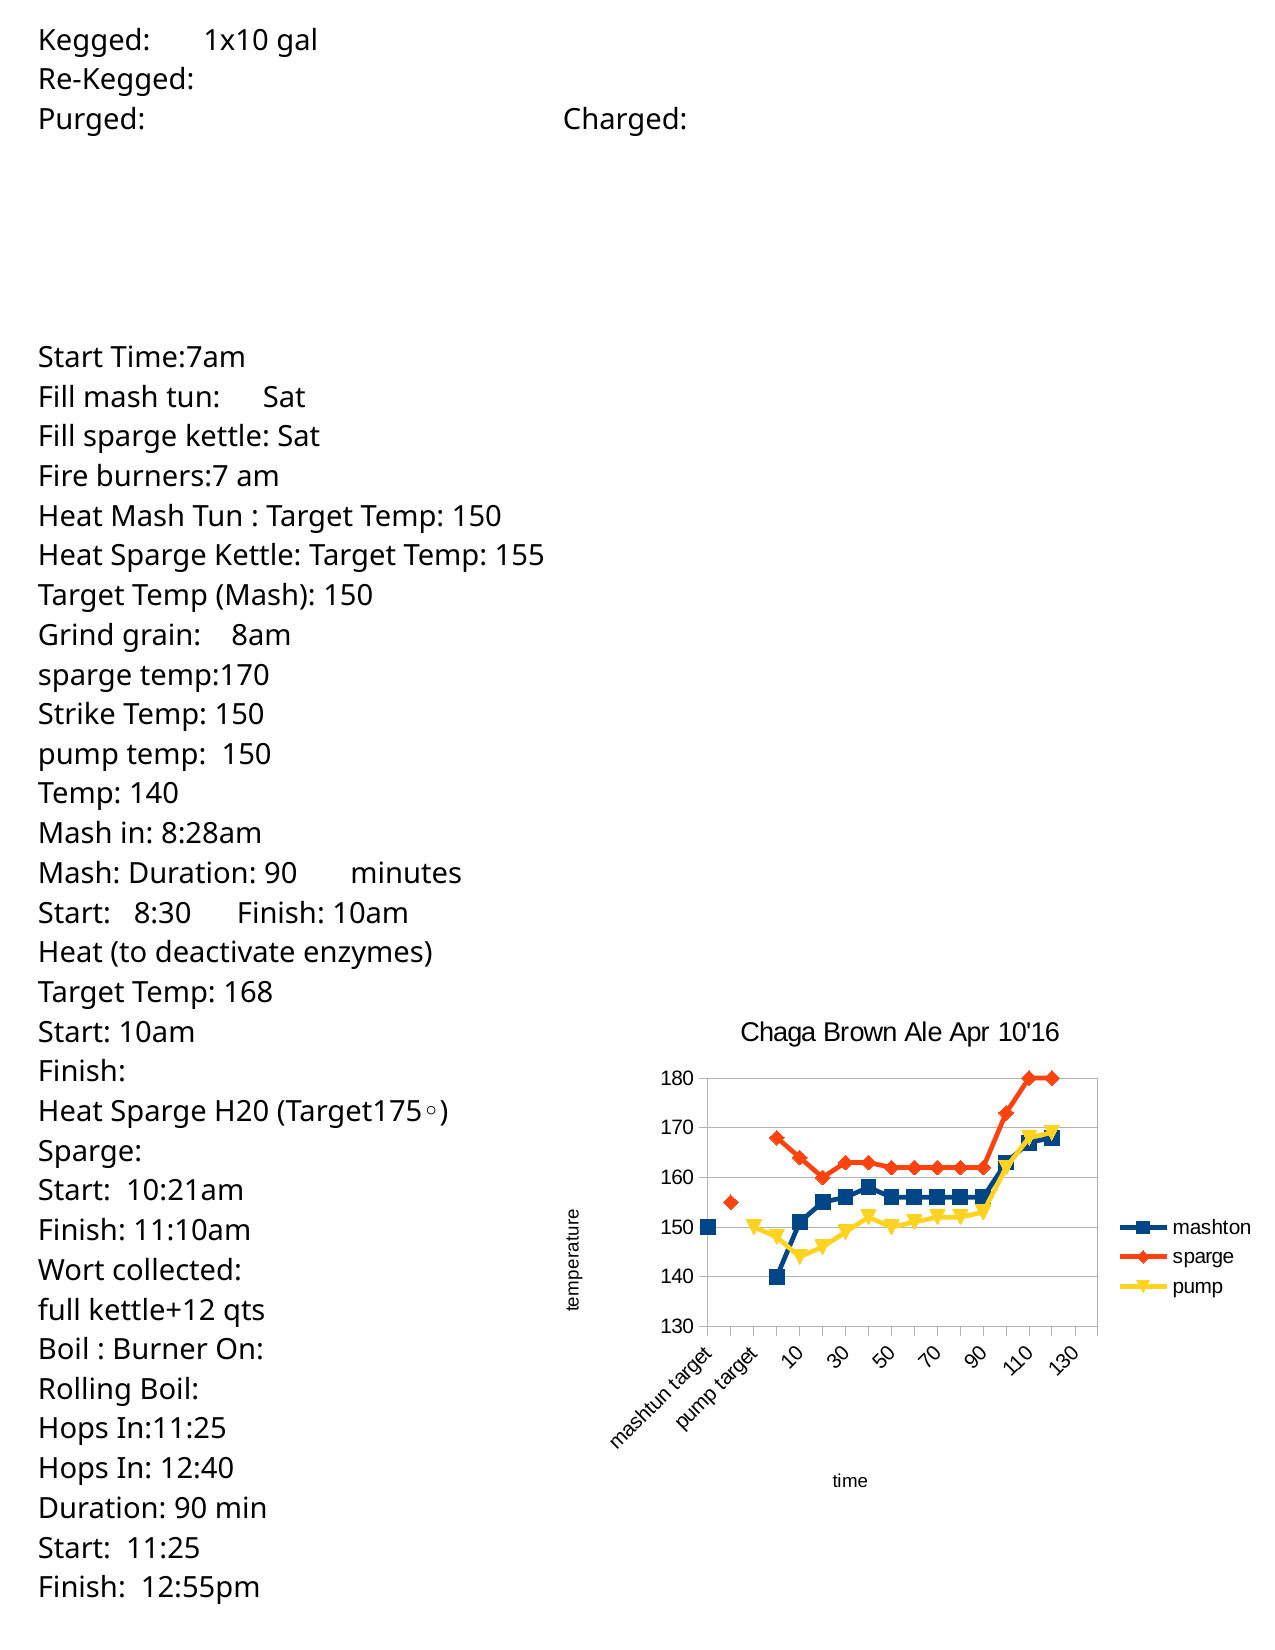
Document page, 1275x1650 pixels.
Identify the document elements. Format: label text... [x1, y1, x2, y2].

text Heat Sparge H20 (Target175◦) [38, 1090, 707, 1130]
text [708, 1178, 992, 1209]
text Heat Mash Tun : Target Temp: 150 [38, 495, 1237, 535]
text Wort collected: [708, 1277, 1097, 1289]
text Target Temp: 168 [38, 971, 1237, 1011]
text [990, 1178, 1097, 1209]
text Finish: 11:10am [1098, 1209, 1237, 1249]
text Purged: Charged: [38, 98, 1237, 138]
text Mash in: 8:28am [38, 812, 1237, 852]
text Grind grain: 8am [38, 614, 1237, 654]
text Kegged: 1x10 gal [38, 19, 1237, 58]
text Duration: 90 min [38, 1487, 1237, 1527]
text Finish: 11:10am [38, 1209, 707, 1249]
text [1098, 1090, 1237, 1130]
text Finish: 11:10am [917, 1209, 1097, 1227]
text [1004, 1090, 1097, 1127]
text [988, 1130, 1023, 1170]
text Finish: 11:10am [826, 1228, 1097, 1249]
text Strike Temp: 150 [38, 693, 1237, 733]
text [1098, 1170, 1237, 1209]
text Boil : Burner On: [38, 1328, 1237, 1368]
text Temp: 140 [38, 773, 1237, 812]
text [708, 1289, 1097, 1326]
text Start Time:7am [38, 336, 1237, 376]
text [1098, 1289, 1237, 1328]
text Fill sparge kettle: Sat [38, 416, 1237, 455]
text Hops In:11:25 [38, 1408, 1237, 1447]
text Re-Kegged: [38, 58, 1237, 98]
text Start: 10am [38, 1011, 1237, 1051]
text Fill mash tun: Sat [38, 376, 1237, 416]
text [1014, 1130, 1097, 1170]
text Finish: 12:55pm [38, 1567, 1237, 1606]
text [708, 1090, 1017, 1127]
text Start: 11:25 [38, 1527, 1237, 1567]
text [708, 1170, 816, 1177]
text Heat (to deactivate enzymes) [38, 932, 1237, 971]
text pump temp: 150 [38, 733, 1237, 773]
text Wort collected: [1098, 1249, 1237, 1289]
text sparge temp:170 [38, 654, 1237, 693]
text Finish: 11:10am [765, 1228, 793, 1242]
text Rolling Boil: [38, 1368, 1237, 1408]
text Finish: 11:10am [708, 1228, 785, 1249]
text Heat Sparge Kettle: Target Temp: 155 [38, 535, 1237, 574]
text Wort collected: [708, 1249, 785, 1276]
text [830, 1170, 997, 1177]
text Start: 8:30 Finish: 10am [38, 892, 1237, 932]
text [778, 1130, 995, 1170]
text Start: 10:21am [38, 1170, 707, 1209]
text Finish: 11:10am [808, 1209, 864, 1227]
text Fire burners:7 am [38, 455, 1237, 495]
text Finish: 11:10am [708, 1209, 810, 1227]
text full kettle+12 qts [38, 1289, 707, 1328]
text [1005, 1170, 1097, 1177]
text [708, 1130, 809, 1170]
text [1098, 1130, 1237, 1170]
text Finish: 11:10am [793, 1228, 841, 1249]
text Sparge: [38, 1130, 707, 1170]
text Finish: [38, 1051, 1237, 1090]
text Wort collected: [784, 1249, 1097, 1276]
text Finish: 11:10am [874, 1209, 932, 1223]
text Mash: Duration: 90 minutes [38, 852, 1237, 892]
text Target Temp (Mash): 150 [38, 574, 1237, 614]
text Wort collected: [38, 1249, 707, 1289]
text Hops In: 12:40 [38, 1447, 1237, 1487]
